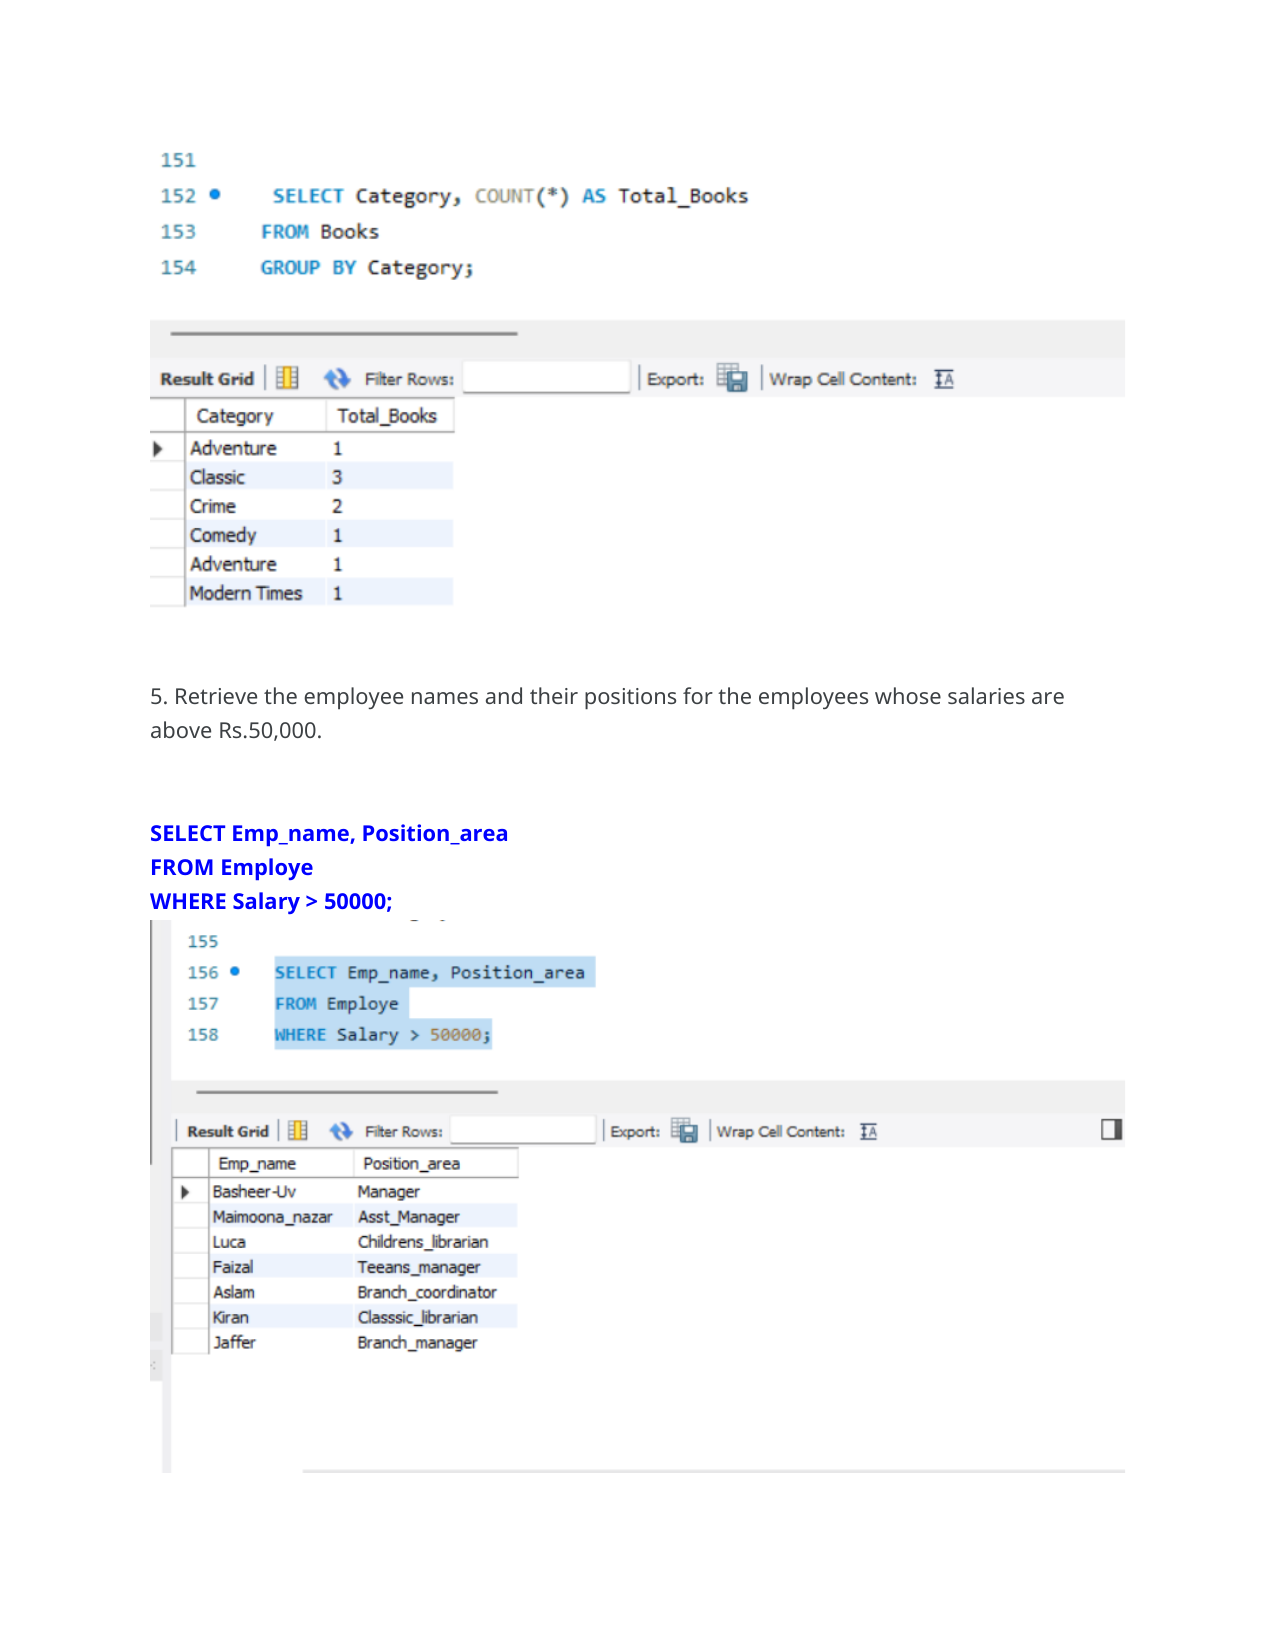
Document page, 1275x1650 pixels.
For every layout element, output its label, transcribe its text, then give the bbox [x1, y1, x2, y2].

picture [150, 920, 1125, 1473]
text SELECT Emp_name, Position_area [150, 818, 1125, 847]
text FROM Employe [150, 852, 1125, 882]
text WHERE Salary > 50000; [150, 886, 1125, 916]
text 5. Retrieve the employee names and their positions for the employees whose salaries are above Rs.50,000. [150, 681, 1125, 745]
picture [150, 150, 1125, 677]
